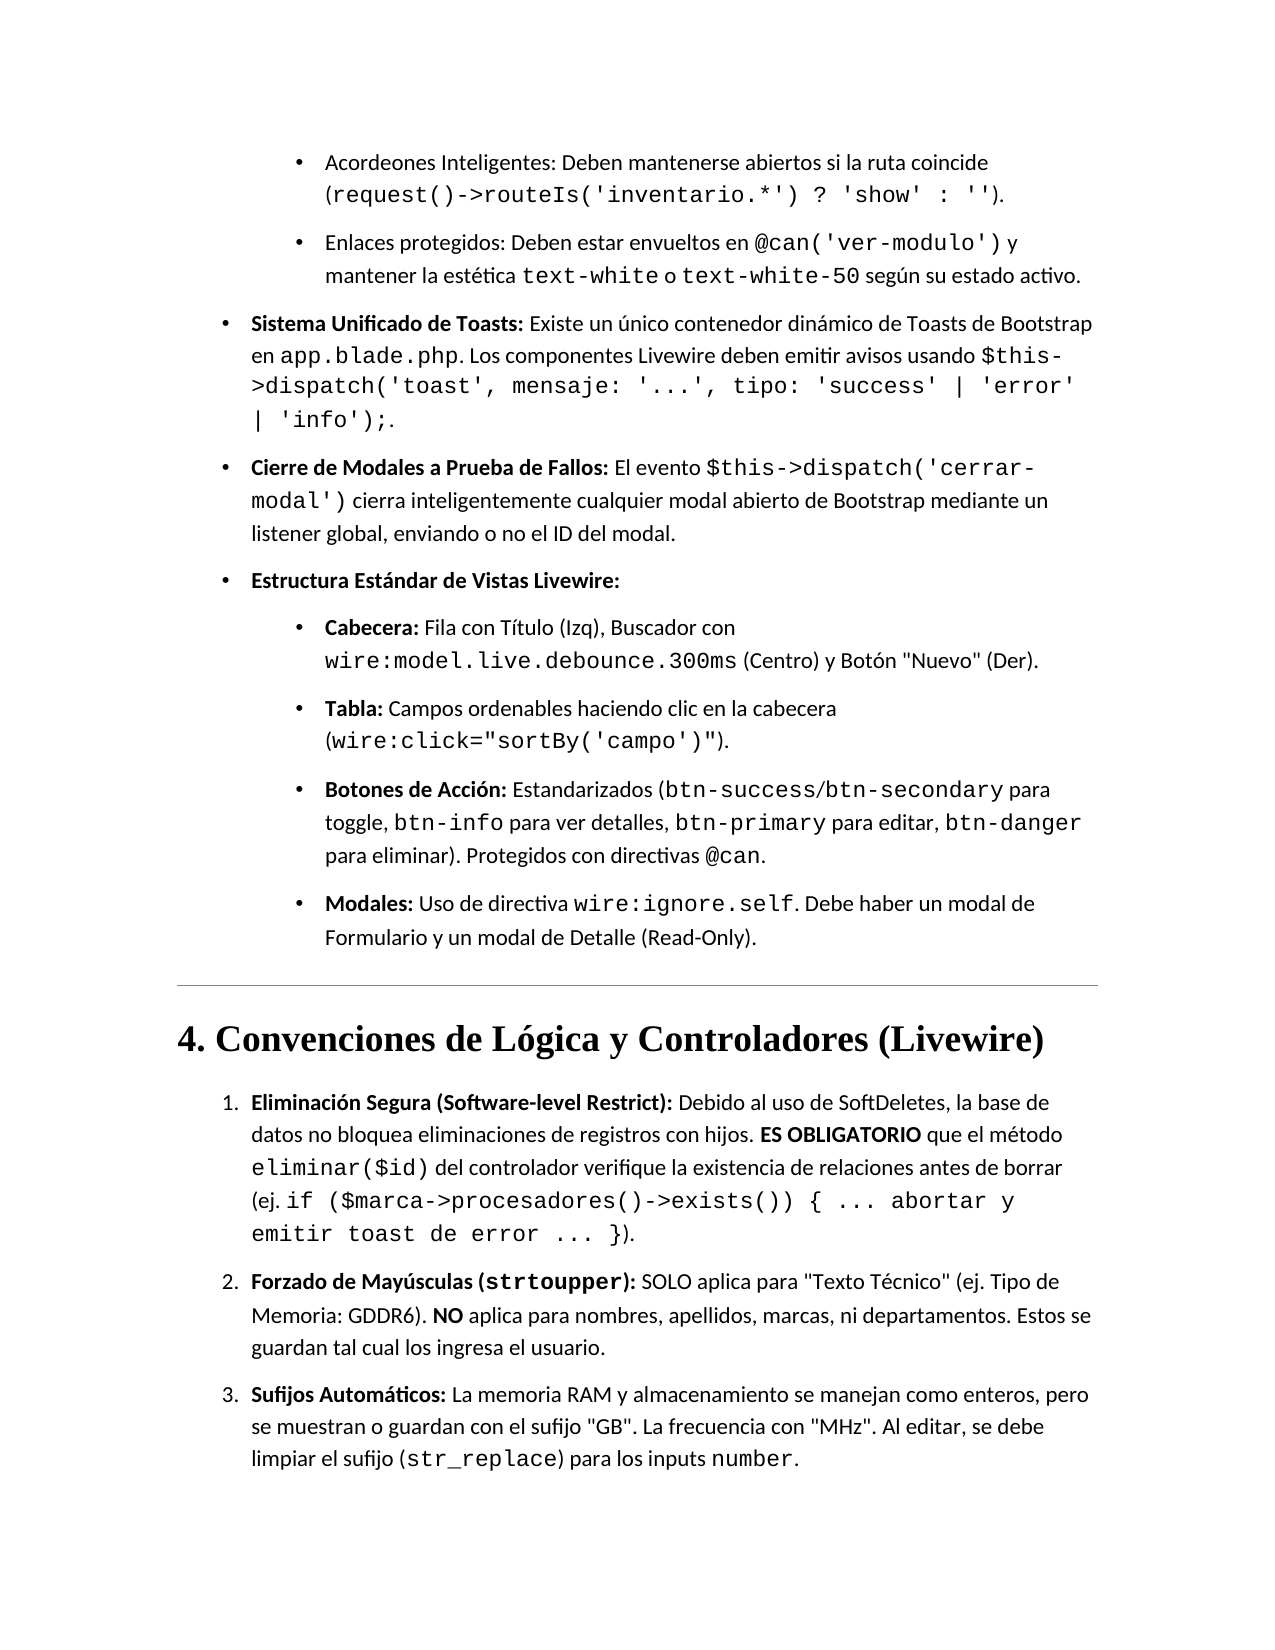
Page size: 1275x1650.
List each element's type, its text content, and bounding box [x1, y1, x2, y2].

list Modales: Uso de directiva wire:ignore.self. Debe haber un modal de Formulario y un modal de Detalle (Read-Only). [295, 889, 1098, 951]
list Eliminación Segura (Software-level Restrict): Debido al uso de SoftDeletes, la base de datos no bloquea eliminaciones de registros con hijos. ES OBLIGATORIO que el método eliminar($id) del controlador verifique la existencia de relaciones antes de borrar (ej. if ($marca->procesadores()->exists()) { ... abortar y emitir toast de error ... }). [222, 1088, 1098, 1248]
list Tabla: Campos ordenables haciendo clic en la cabecera (wire:click="sortBy('campo')"). [295, 694, 1098, 756]
list Cabecera: Fila con Título (Izq), Buscador con wire:model.live.debounce.300ms (Centro) y Botón "Nuevo" (Der). [295, 613, 1098, 676]
subtitle 4. Convenciones de Lógica y Controladores (Livewire) [177, 1016, 1098, 1059]
list Forzado de Mayúsculas (strtoupper): SOLO aplica para "Texto Técnico" (ej. Tipo de Memoria: GDDR6). NO aplica para nombres, apellidos, marcas, ni departamentos. Estos se guardan tal cual los ingresa el usuario. [222, 1267, 1098, 1361]
list Sufijos Automáticos: La memoria RAM y almacenamiento se manejan como enteros, pero se muestran o guardan con el sufijo "GB". La frecuencia con "MHz". Al editar, se debe limpiar el sufijo (str_replace) para los inputs number. [222, 1380, 1098, 1473]
list Botones de Acción: Estandarizados (btn-success/btn-secondary para toggle, btn-info para ver detalles, btn-primary para editar, btn-danger para eliminar). Protegidos con directivas @can. [295, 775, 1098, 871]
list Sistema Unificado de Toasts: Existe un único contenedor dinámico de Toasts de Bootstrap en app.blade.php. Los componentes Livewire deben emitir avisos usando $this->dispatch('toast', mensaje: '...', tipo: 'success' | 'error' | 'info');. [222, 309, 1098, 434]
list Estructura Estándar de Vistas Livewire: [222, 566, 1098, 594]
list Enlaces protegidos: Deben estar envueltos en @can('ver-modulo') y mantener la estética text-white o text-white-50 según su estado activo. [295, 228, 1098, 290]
list Cierre de Modales a Prueba de Fallos: El evento $this->dispatch('cerrar-modal') cierra inteligentemente cualquier modal abierto de Bootstrap mediante un listener global, enviando o no el ID del modal. [222, 453, 1098, 547]
list Acordeones Inteligentes: Deben mantenerse abiertos si la ruta coincide (request()->routeIs('inventario.*') ? 'show' : ''). [295, 148, 1098, 209]
